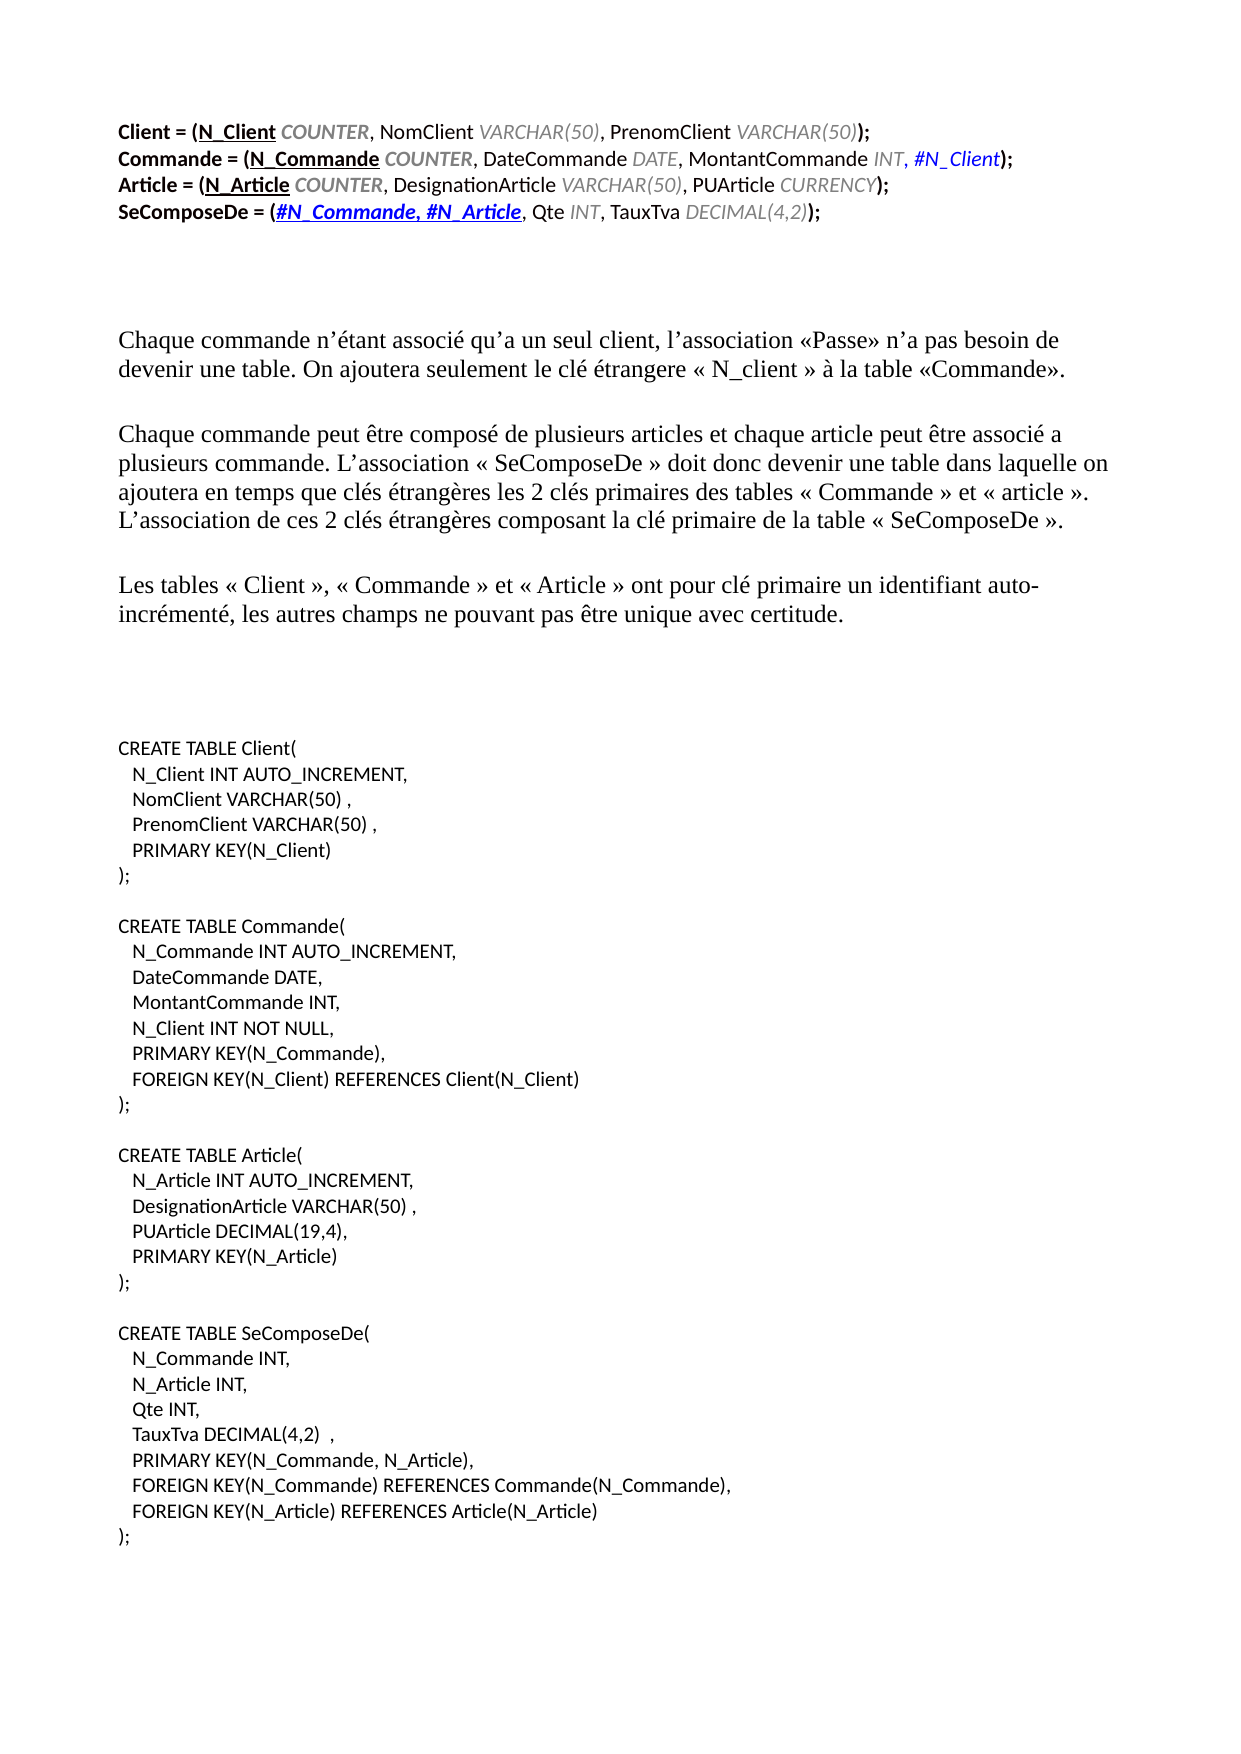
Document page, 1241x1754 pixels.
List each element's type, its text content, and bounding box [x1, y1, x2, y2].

text FOREIGN KEY(N_Client) REFERENCES Client(N_Client) [118, 1066, 1122, 1091]
text PRIMARY KEY(N_Commande), [118, 1040, 1122, 1066]
text MontantCommande INT, [118, 989, 1122, 1015]
text N_Article INT AUTO_INCREMENT, [118, 1167, 1122, 1193]
text Article = (N_Article COUNTER, DesignationArticle VARCHAR(50), PUArticle CURRENCY); [118, 171, 1122, 198]
text ); [118, 1523, 1122, 1549]
text DesignationArticle VARCHAR(50) , [118, 1193, 1122, 1218]
text ); [118, 862, 1122, 888]
text N_Client INT NOT NULL, [118, 1015, 1122, 1040]
text Chaque commande n’étant associé qu’a un seul client, l’association «Passe» n’a pas besoin de devenir une table. On ajoutera seulement le clé étrangere « N_client » à la table «Commande». [118, 326, 1122, 383]
text CREATE TABLE SeComposeDe( [118, 1320, 1122, 1345]
text Client = (N_Client COUNTER, NomClient VARCHAR(50), PrenomClient VARCHAR(50)); [118, 118, 1122, 145]
text N_Commande INT AUTO_INCREMENT, [118, 939, 1122, 964]
text PRIMARY KEY(N_Client) [118, 837, 1122, 862]
text PRIMARY KEY(N_Article) [118, 1244, 1122, 1269]
text PrenomClient VARCHAR(50) , [118, 812, 1122, 837]
text Chaque commande peut être composé de plusieurs articles et chaque article peut être associé a plusieurs commande. L’association « SeComposeDe » doit donc devenir une table dans laquelle on ajoutera en temps que clés étrangères les 2 clés primaires des tables « Commande » et « article ». L’association de ces 2 clés étrangères composant la clé primaire de la table « SeComposeDe ». [118, 419, 1122, 534]
text CREATE TABLE Client( [118, 735, 1122, 761]
text Commande = (N_Commande COUNTER, DateCommande DATE, MontantCommande INT, #N_Client); [118, 145, 1122, 171]
text CREATE TABLE Commande( [118, 913, 1122, 939]
text Qte INT, [118, 1396, 1122, 1422]
text CREATE TABLE Article( [118, 1142, 1122, 1167]
text N_Client INT AUTO_INCREMENT, [118, 761, 1122, 786]
text N_Commande INT, [118, 1345, 1122, 1371]
text PRIMARY KEY(N_Commande, N_Article), [118, 1447, 1122, 1472]
text N_Article INT, [118, 1371, 1122, 1396]
text NomClient VARCHAR(50) , [118, 786, 1122, 812]
text PUArticle DECIMAL(19,4), [118, 1218, 1122, 1244]
text DateCommande DATE, [118, 964, 1122, 989]
text SeComposeDe = (#N_Commande, #N_Article, Qte INT, TauxTva DECIMAL(4,2)); [118, 198, 1122, 225]
text Les tables « Client », « Commande » et « Article » ont pour clé primaire un identifiant auto-incrémenté, les autres champs ne pouvant pas être unique avec certitude. [118, 570, 1122, 627]
text TauxTva DECIMAL(4,2) , [118, 1422, 1122, 1447]
text ); [118, 1269, 1122, 1294]
text FOREIGN KEY(N_Article) REFERENCES Article(N_Article) [118, 1498, 1122, 1523]
text FOREIGN KEY(N_Commande) REFERENCES Commande(N_Commande), [118, 1472, 1122, 1498]
text ); [118, 1091, 1122, 1117]
